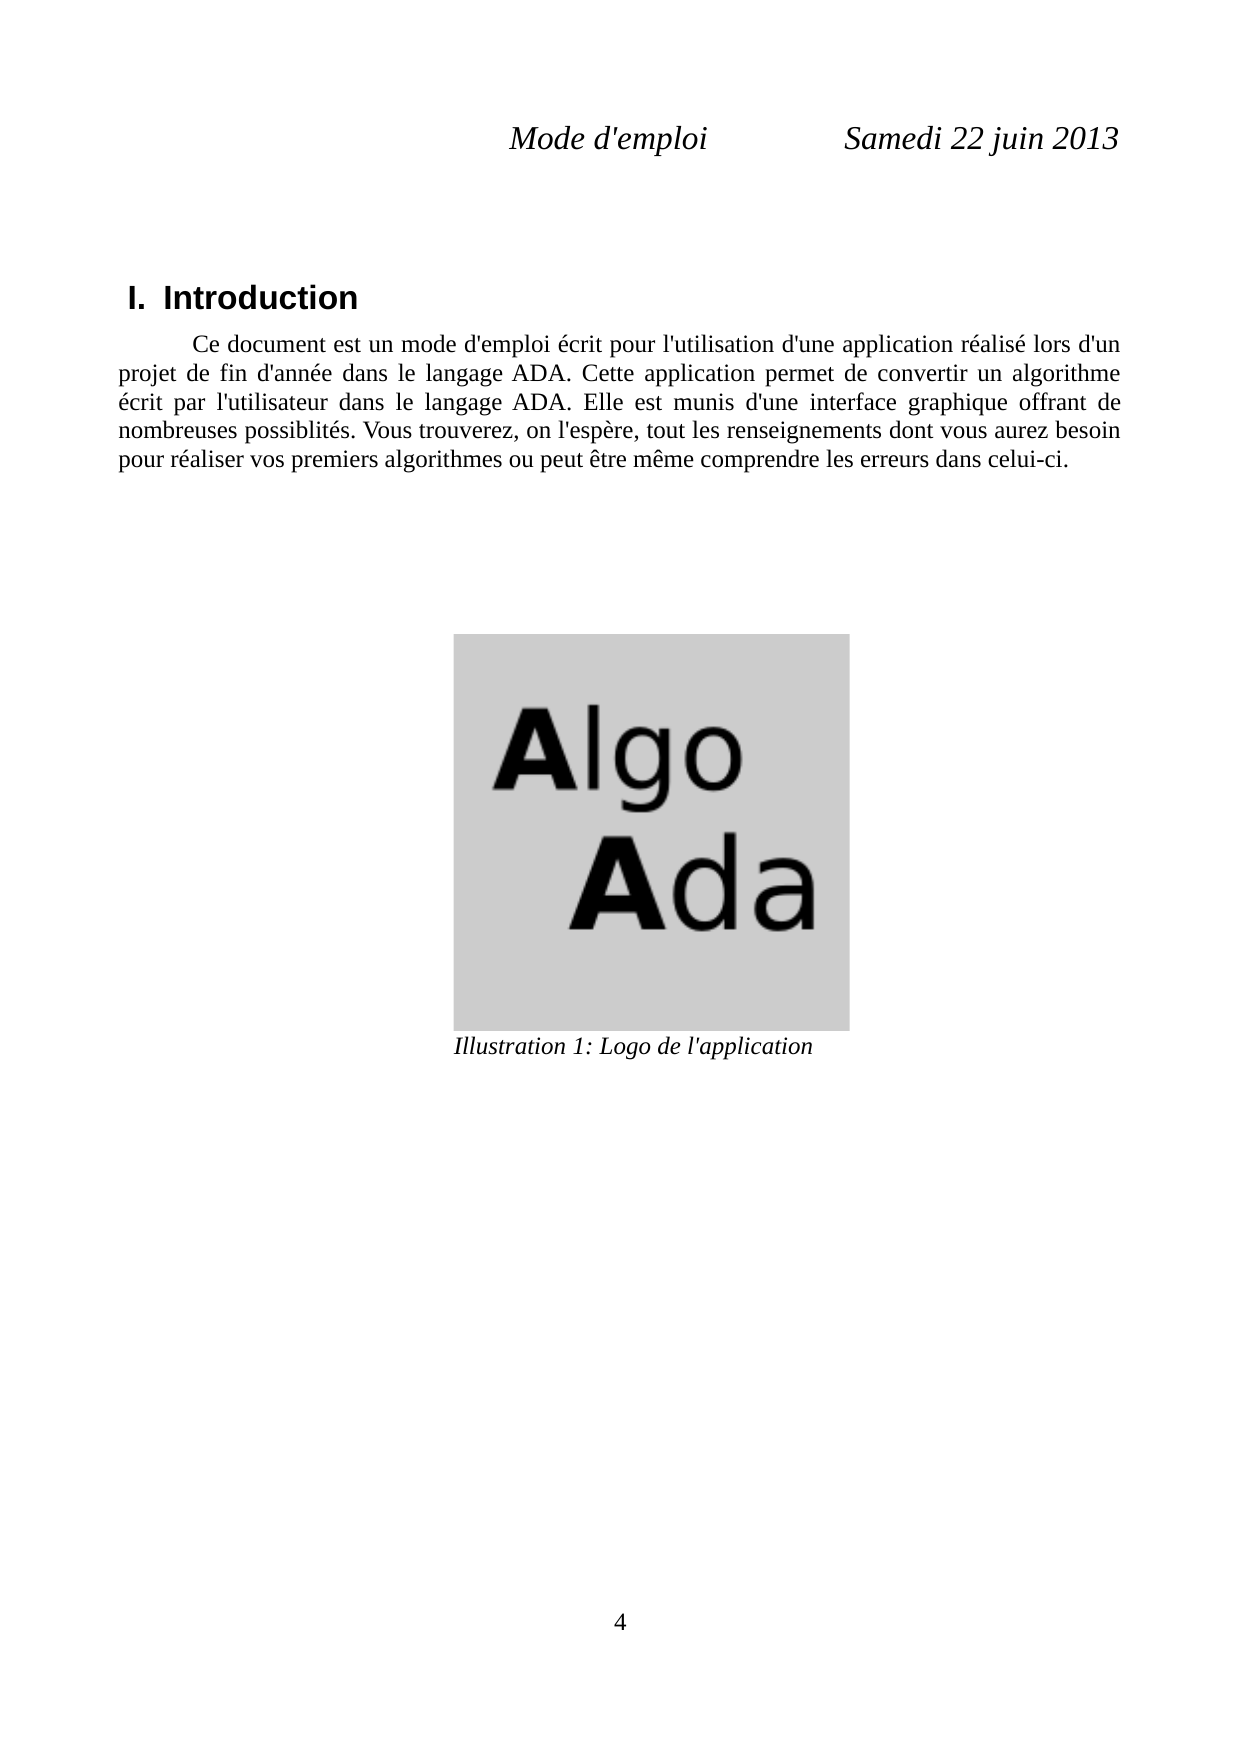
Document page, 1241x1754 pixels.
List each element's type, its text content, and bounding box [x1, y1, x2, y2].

text Ce document est un mode d'emploi écrit pour l'utilisation d'une application réalisé lors d'un projet de fin d'année dans le langage ADA. Cette application permet de convertir un algorithme écrit par l'utilisateur dans le langage ADA. Elle est munis d'une interface graphique offrant de nombreuses possiblités. Vous trouverez, on l'espère, tout les renseignements dont vous aurez besoin pour réaliser vos premiers algorithmes ou peut être même comprendre les erreurs dans celui-ci. [118, 329, 1122, 473]
picture [453, 634, 850, 1031]
text Illustration 1: Logo de l'application [453, 1031, 849, 1059]
subtitle Introduction [118, 278, 1122, 317]
